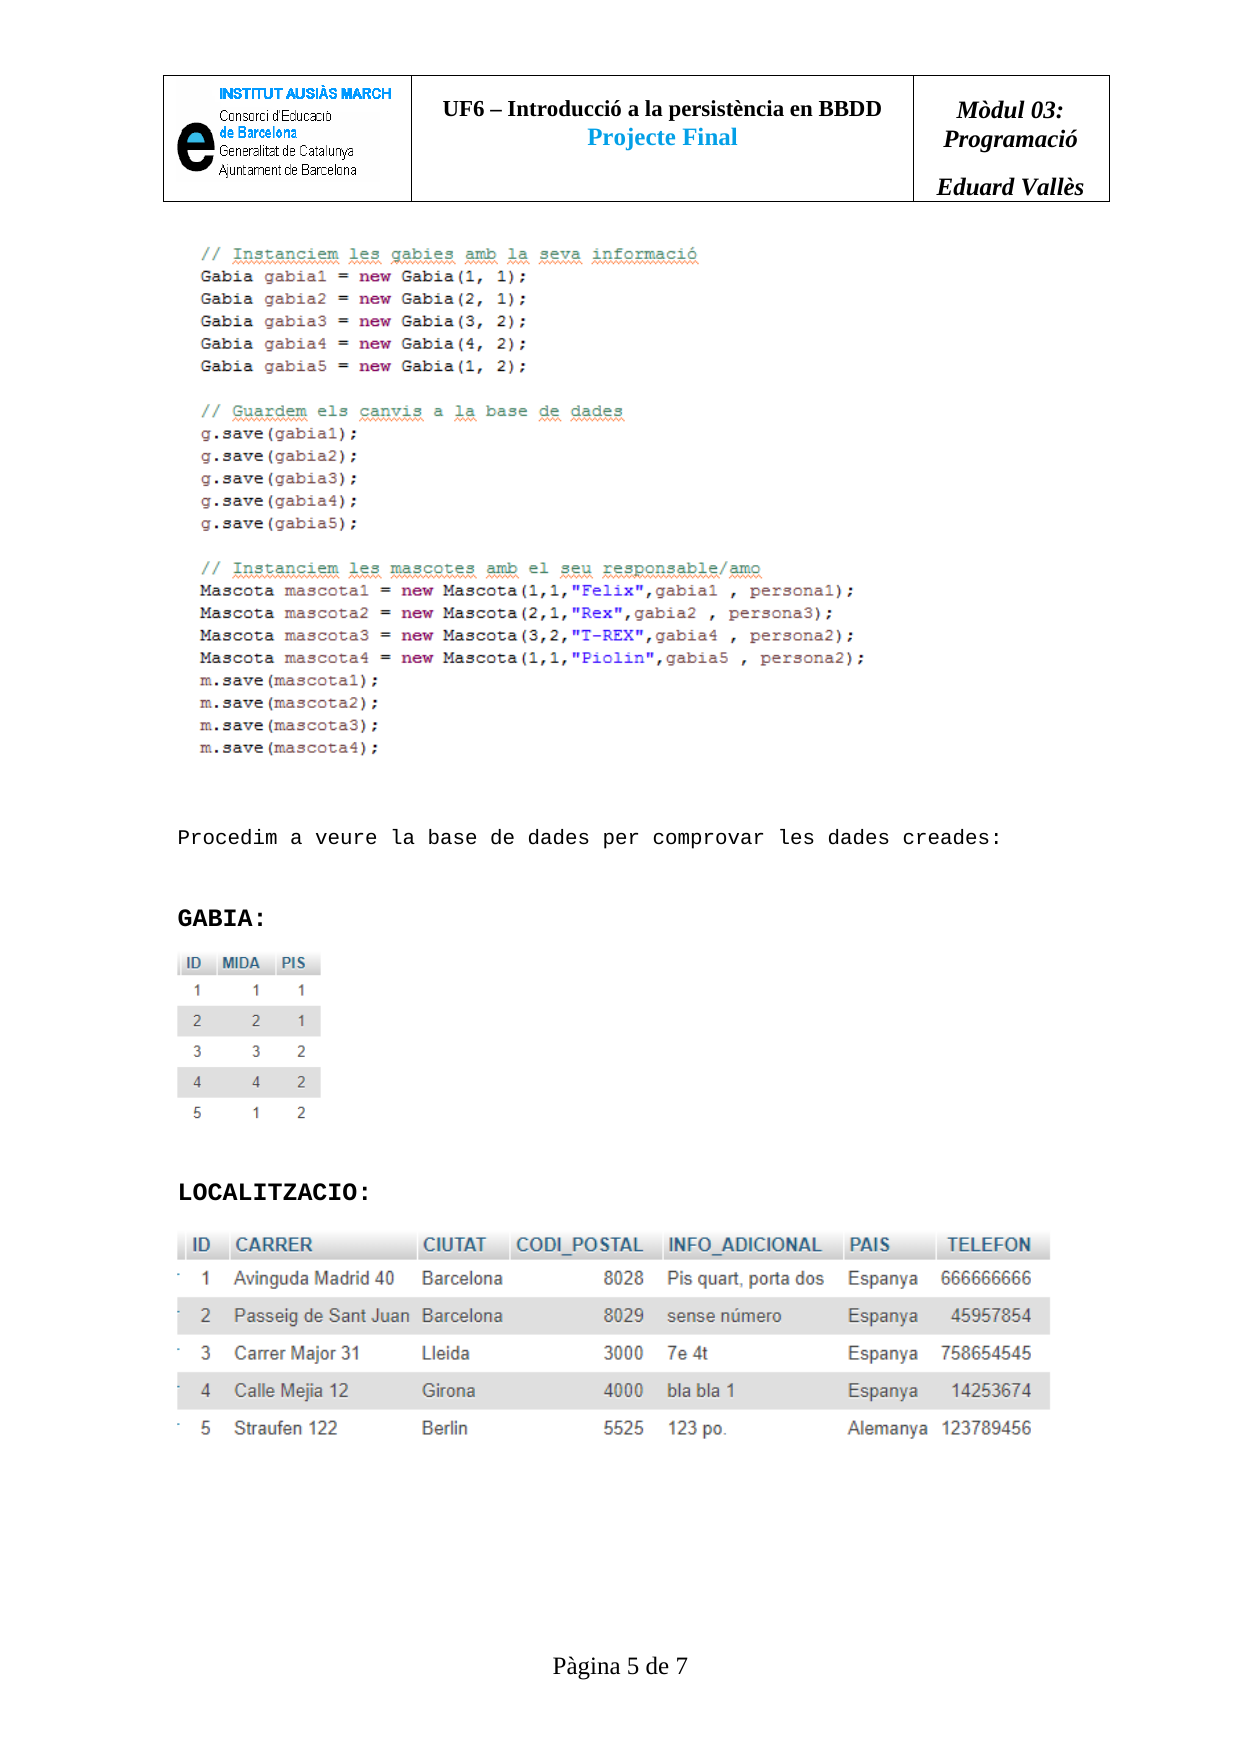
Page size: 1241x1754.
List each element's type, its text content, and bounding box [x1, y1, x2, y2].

picture [177, 948, 323, 1125]
text Procedim a veure la base de dades per comprovar les dades creades: [177, 827, 1063, 851]
picture [177, 1221, 1063, 1450]
picture [176, 77, 398, 186]
text LOCALITZACIO: [177, 1179, 1063, 1208]
picture [177, 230, 888, 770]
text GABIA: [177, 906, 1063, 934]
